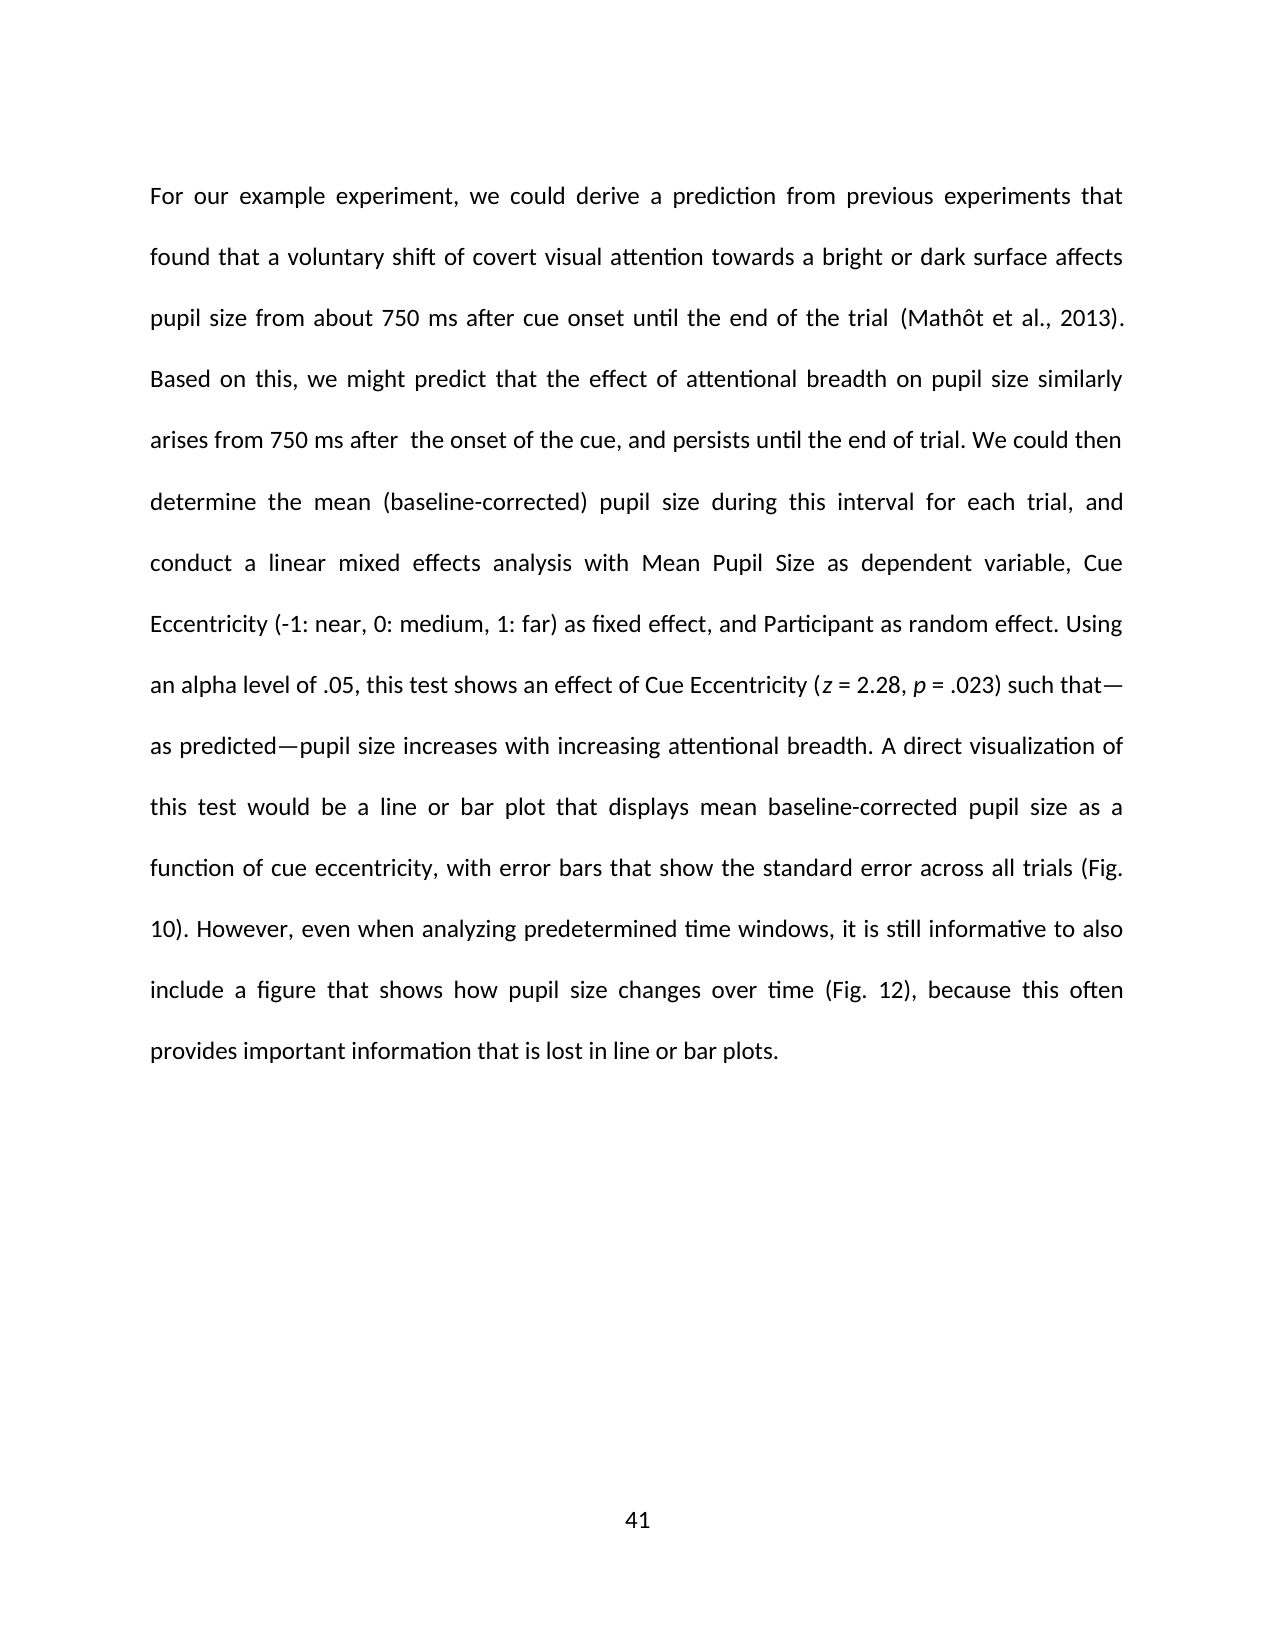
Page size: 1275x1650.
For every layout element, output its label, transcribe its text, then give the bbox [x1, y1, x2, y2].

text For our example experiment, we could derive a prediction from previous experiments that found that a voluntary shift of covert visual attention towards a bright or dark surface affects pupil size from about 750 ms after cue onset until the end of the trial (Mathôt et al., 2013). Based on this, we might predict that the effect of attentional breadth on pupil size similarly arises from 750 ms after the onset of the cue, and persists until the end of trial. We could then determine the mean (baseline-corrected) pupil size during this interval for each trial, and conduct a linear mixed effects analysis with Mean Pupil Size as dependent variable, Cue Eccentricity (-1: near, 0: medium, 1: far) as fixed effect, and Participant as random effect. Using an alpha level of .05, this test shows an effect of Cue Eccentricity (z = 2.28, p = .023) such that—as predicted—pupil size increases with increasing attentional breadth. A direct visualization of this test would be a line or bar plot that displays mean baseline-corrected pupil size as a function of cue eccentricity, with error bars that show the standard error across all trials (Fig. 10). However, even when analyzing predetermined time windows, it is still informative to also include a figure that shows how pupil size changes over time (Fig. 12), because this often provides important information that is lost in line or bar plots. [150, 181, 1125, 1066]
